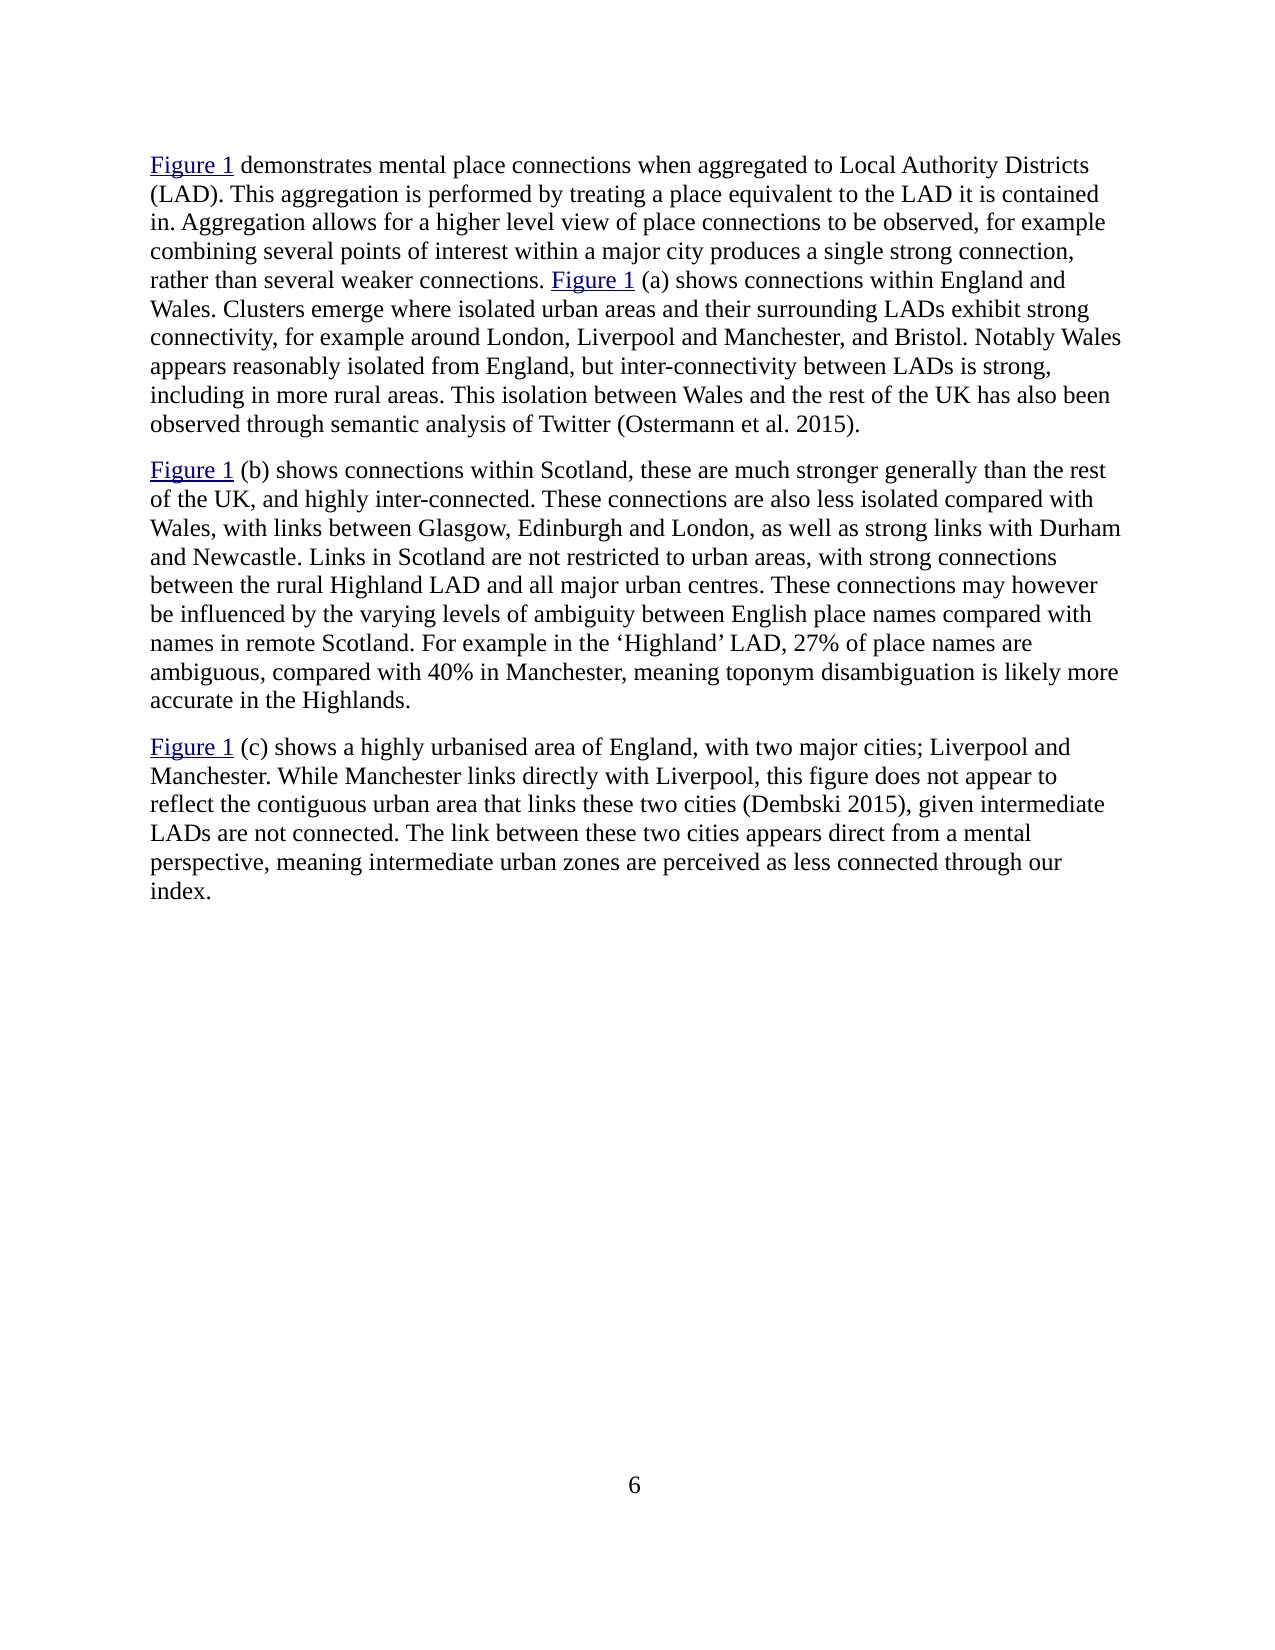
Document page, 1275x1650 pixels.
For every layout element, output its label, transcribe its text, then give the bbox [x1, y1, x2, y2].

text Figure 1 (c) shows a highly urbanised area of England, with two major cities; Liverpool and Manchester. While Manchester links directly with Liverpool, this figure does not appear to reflect the contiguous urban area that links these two cities (Dembski 2015), given intermediate LADs are not connected. The link between these two cities appears direct from a mental perspective, meaning intermediate urban zones are perceived as less connected through our index. [150, 732, 1125, 904]
text Figure 1 (b) shows connections within Scotland, these are much stronger generally than the rest of the UK, and highly inter-connected. These connections are also less isolated compared with Wales, with links between Glasgow, Edinburgh and London, as well as strong links with Durham and Newcastle. Links in Scotland are not restricted to urban areas, with strong connections between the rural Highland LAD and all major urban centres. These connections may however be influenced by the varying levels of ambiguity between English place names compared with names in remote Scotland. For example in the ‘Highland’ LAD, 27% of place names are ambiguous, compared with 40% in Manchester, meaning toponym disambiguation is likely more accurate in the Highlands. [150, 455, 1125, 714]
text Figure 1 demonstrates mental place connections when aggregated to Local Authority Districts (LAD). This aggregation is performed by treating a place equivalent to the LAD it is contained in. Aggregation allows for a higher level view of place connections to be observed, for example combining several points of interest within a major city produces a single strong connection, rather than several weaker connections. Figure 1 (a) shows connections within England and Wales. Clusters emerge where isolated urban areas and their surrounding LADs exhibit strong connectivity, for example around London, Liverpool and Manchester, and Bristol. Notably Wales appears reasonably isolated from England, but inter-connectivity between LADs is strong, including in more rural areas. This isolation between Wales and the rest of the UK has also been observed through semantic analysis of Twitter (Ostermann et al. 2015). [150, 150, 1125, 437]
